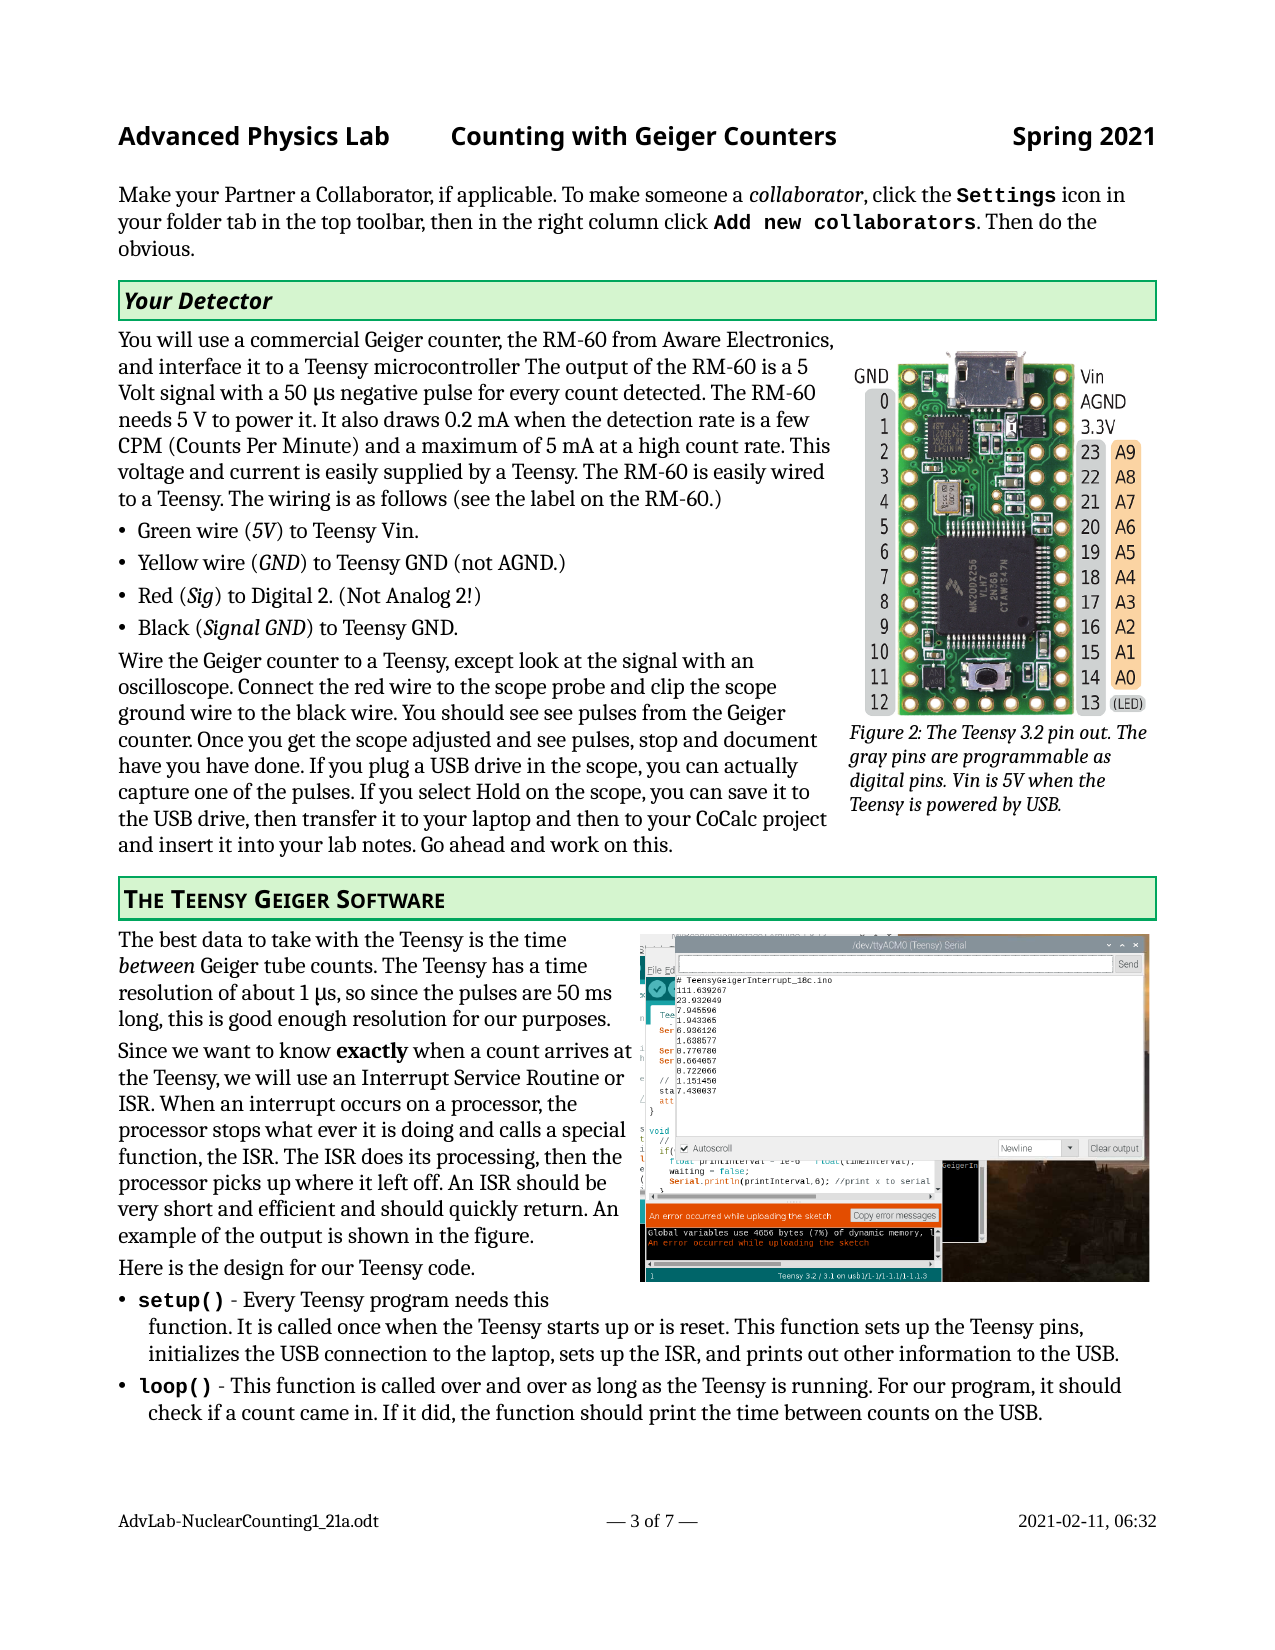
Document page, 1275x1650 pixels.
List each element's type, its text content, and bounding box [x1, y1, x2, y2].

text You will use a commercial Geiger counter, the RM-60 from Aware Electronics, and interface it to a Teensy microcontroller The output of the RM-60 is a 5 Volt signal with a 50 μs negative pulse for every count detected. The RM-60 needs 5 V to power it. It also draws 0.2 mA when the detection rate is a few CPM (Counts Per Minute) and a maximum of 5 mA at a high count rate. This voltage and current is easily supplied by a Teensy. The RM-60 is easily wired to a Teensy. The wiring is as follows (see the label on the RM-60.) [118, 327, 1157, 512]
subtitle The Teensy Geiger Software [120, 878, 1155, 918]
list Black (Signal GND) to Teensy GND. [118, 615, 849, 641]
list setup() - Every Teensy program needs this function. It is called once when the Teensy starts up or is reset. This function sets up the Teensy pins, initializes the USB connection to the laptop, sets up the ISR, and prints out other information to the USB. [118, 1287, 1157, 1367]
text Since we want to know exactly when a count arrives at the Teensy, we will use an Interrupt Service Routine or ISR. When an interrupt occurs on a processor, the processor stops what ever it is doing and calls a special function, the ISR. The ISR does its processing, then the processor picks up where it left off. An ISR should be very short and efficient and should quickly return. An example of the output is shown in the figure. [118, 1038, 640, 1249]
text The best data to take with the Teensy is the time between Geiger tube counts. The Teensy has a time resolution of about 1 μs, so since the pulses are 50 ms long, this is good enough resolution for our purposes. [118, 927, 1157, 1032]
text Here is the design for our Teensy code. [118, 1255, 640, 1281]
list loop() - This function is called over and over as long as the Teensy is running. For our program, it should check if a count came in. If it did, the function should print the time between counts on the USB. [118, 1373, 1157, 1426]
list Green wire (5V) to Teensy Vin. [118, 518, 849, 544]
picture [640, 934, 1150, 1282]
list Yellow wire (GND) to Teensy GND (not AGND.) [118, 550, 849, 577]
subtitle Your Detector [120, 282, 1155, 319]
text Figure 2: The Teensy 3.2 pin out. The gray pins are programmable as digital pins. Vin is 5V when the Teensy is powered by USB. [849, 721, 1149, 817]
list Red (Sig) to Digital 2. (Not Analog 2!) [118, 583, 849, 609]
picture [849, 347, 1150, 721]
text Wire the Geiger counter to a Teensy, except look at the signal with an oscilloscope. Connect the red wire to the scope probe and clip the scope ground wire to the black wire. You should see see pulses from the Geiger counter. Once you get the scope adjusted and see pulses, stop and document have you have done. If you plug a USB drive in the scope, you can actually capture one of the pulses. If you select Hold on the scope, you can save it to the USB drive, then transfer it to your laptop and then to your CoCalc project and insert it into your lab notes. Go ahead and work on this. [118, 647, 1157, 858]
text Make your Partner a Collaborator, if applicable. To make someone a collaborator, click the Settings icon in your folder tab in the top toolbar, then in the right column click Add new collaborators. Then do the obvious. [118, 182, 1157, 262]
